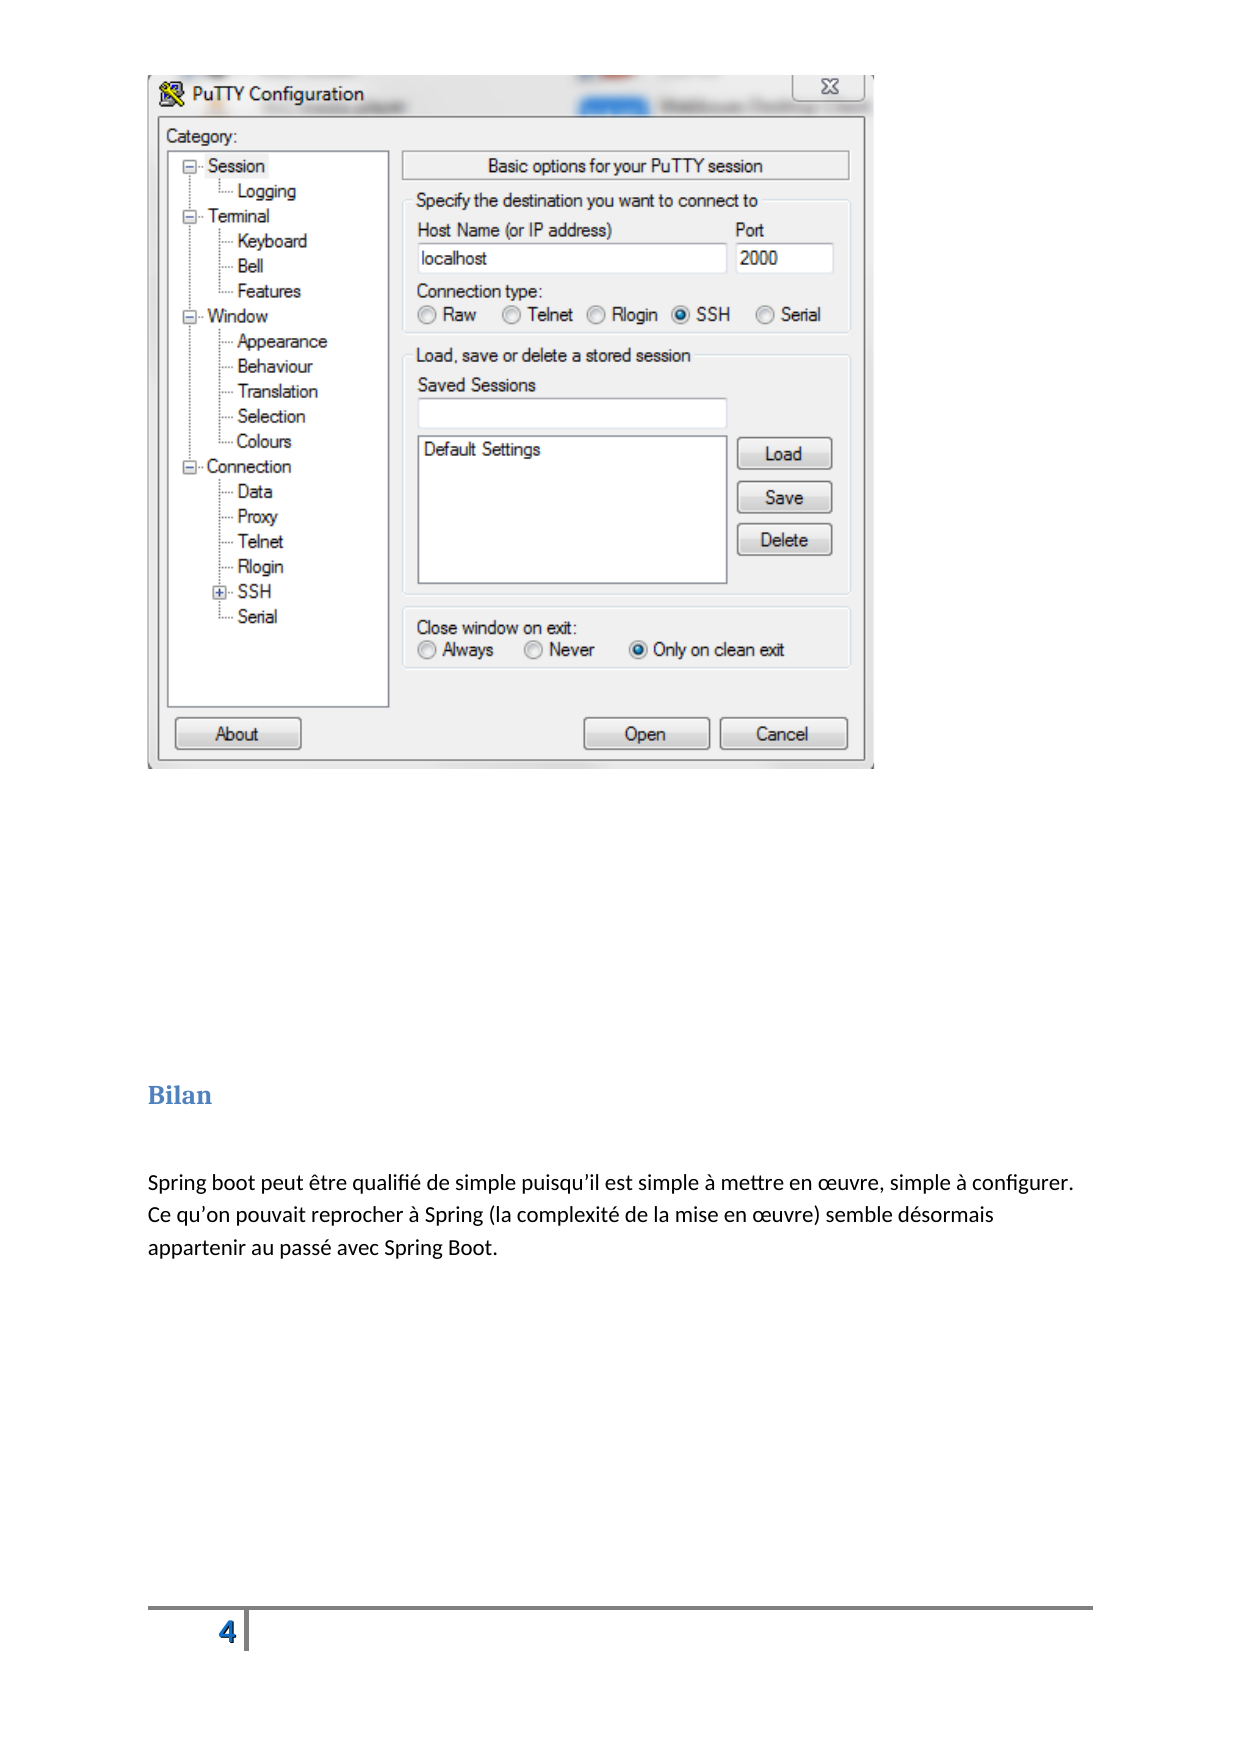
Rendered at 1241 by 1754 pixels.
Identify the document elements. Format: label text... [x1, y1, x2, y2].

text Spring boot peut être qualifié de simple puisqu’il est simple à mettre en œuvre, simple à configurer. Ce qu’on pouvait reprocher à Spring (la complexité de la mise en œuvre) semble désormais appartenir au passé avec Spring Boot. [148, 1168, 1093, 1261]
subtitle Bilan [148, 1080, 1093, 1111]
